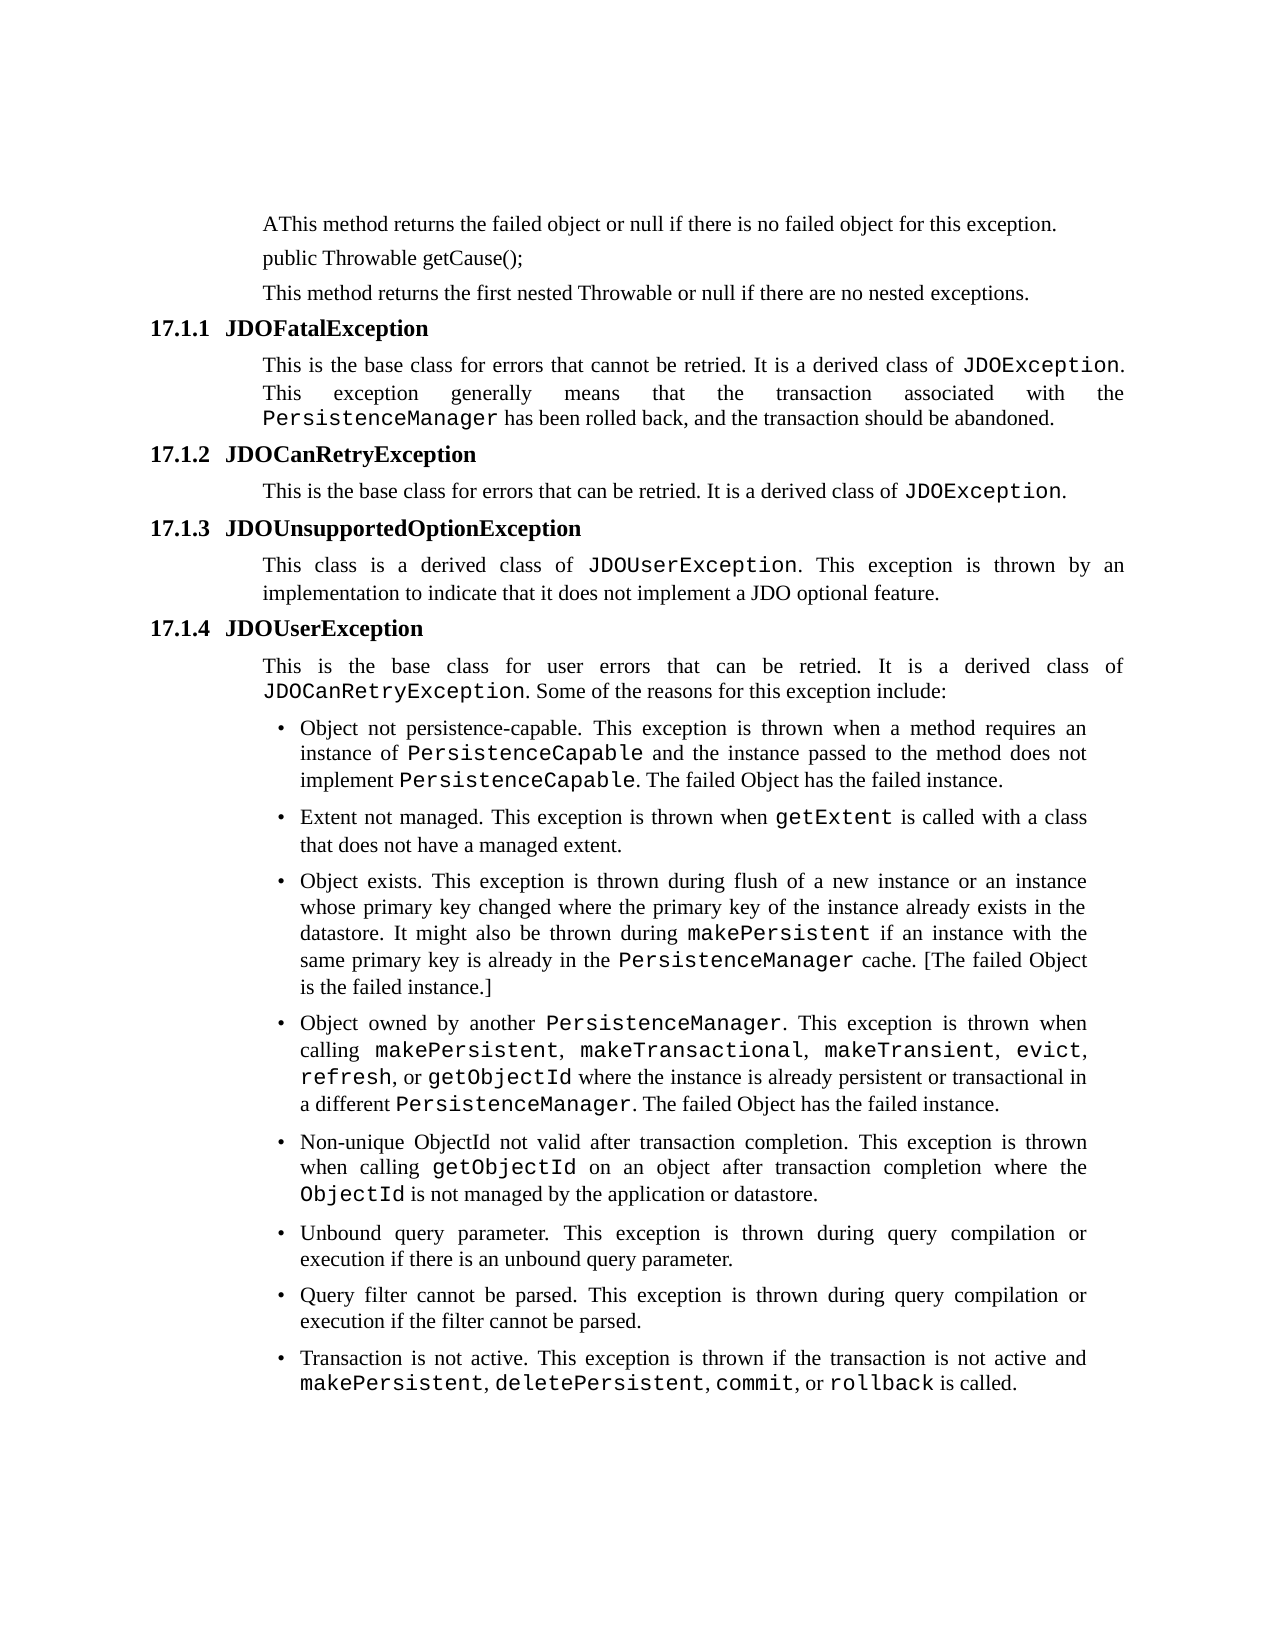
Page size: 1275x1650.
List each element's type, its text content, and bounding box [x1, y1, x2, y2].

text This is the base class for errors that cannot be retried. It is a derived class of JDOException. This exception generally means that the transaction associated with the PersistenceManager has been rolled back, and the transaction should be abandoned. [262, 352, 1125, 432]
text • Query filter cannot be parsed. A17.1.4-8 [This exception is thrown during query compilation or execution if the filter cannot be parsed.] [277, 1281, 1087, 1333]
text A17.1-3 [This method returns the failed object or null if there is no failed object for this exception.] [262, 210, 1125, 236]
text • Non-unique ObjectId not valid after transaction completion. A17.1.4-6 [This exception is thrown when calling getObjectId on an object after transaction completion where the ObjectId is not managed by the application or datastore.] [277, 1128, 1087, 1208]
text • Extent not managed. A17.1.4-2 [This exception is thrown when getExtent is called with a class that does not have a managed extent.] [277, 804, 1087, 857]
subtitle JDOUserException [150, 614, 1125, 642]
text • Object owned by another PersistenceManager. A17.1.4-5 [This exception is thrown when calling makePersistent, makeTransactional, makeTransient, evict, refresh, or getObjectId where the instance is already persistent or transactional in a different PersistenceManager. The failed Object has the failed instance.] [277, 1010, 1087, 1118]
text This is the base class for user errors that can be retried. It is a derived class of JDOCanRetryException. Some of the reasons for this exception include: [262, 652, 1125, 705]
text public Throwable getCause(); [262, 244, 1125, 270]
subtitle JDOCanRetryException [150, 440, 1125, 468]
subtitle JDOUnsupportedOptionException [150, 514, 1125, 542]
subtitle JDOFatalException [150, 313, 1125, 341]
text • Transaction is not active. A17.1.4-9 [This exception is thrown if the transaction is not active and makePersistent, deletePersistent, commit, or rollback is called.] [277, 1344, 1087, 1397]
text • Object exists. A17.1.4-3 [This exception is thrown during flush of a new instance or an instance whose primary key changed where the primary key of the instance already exists in the datastore.] A17.1.4-4 [It might also be thrown during makePersistent if an instance with the same primary key is already in the PersistenceManager cache.] [The failed Object is the failed instance.] [277, 867, 1087, 999]
text • Unbound query parameter. A17.1.4-7 [This exception is thrown during query compilation or execution if there is an unbound query parameter.] [277, 1219, 1087, 1271]
text • Object not persistence-capable. A17.1.4-1 [This exception is thrown when a method requires an instance of PersistenceCapable and the instance passed to the method does not implement PersistenceCapable. The failed Object has the failed instance.] [277, 714, 1087, 794]
text This class is a derived class of JDOUserException. A17.1.3-1 [This exception is thrown by an implementation to indicate that it does not implement a JDO optional feature.] [262, 552, 1125, 605]
text A17.1-4 [This method returns the first nested Throwable or null if there are no nested exceptions.] [262, 279, 1125, 305]
text This is the base class for errors that can be retried. It is a derived class of JDOException. [262, 478, 1125, 506]
